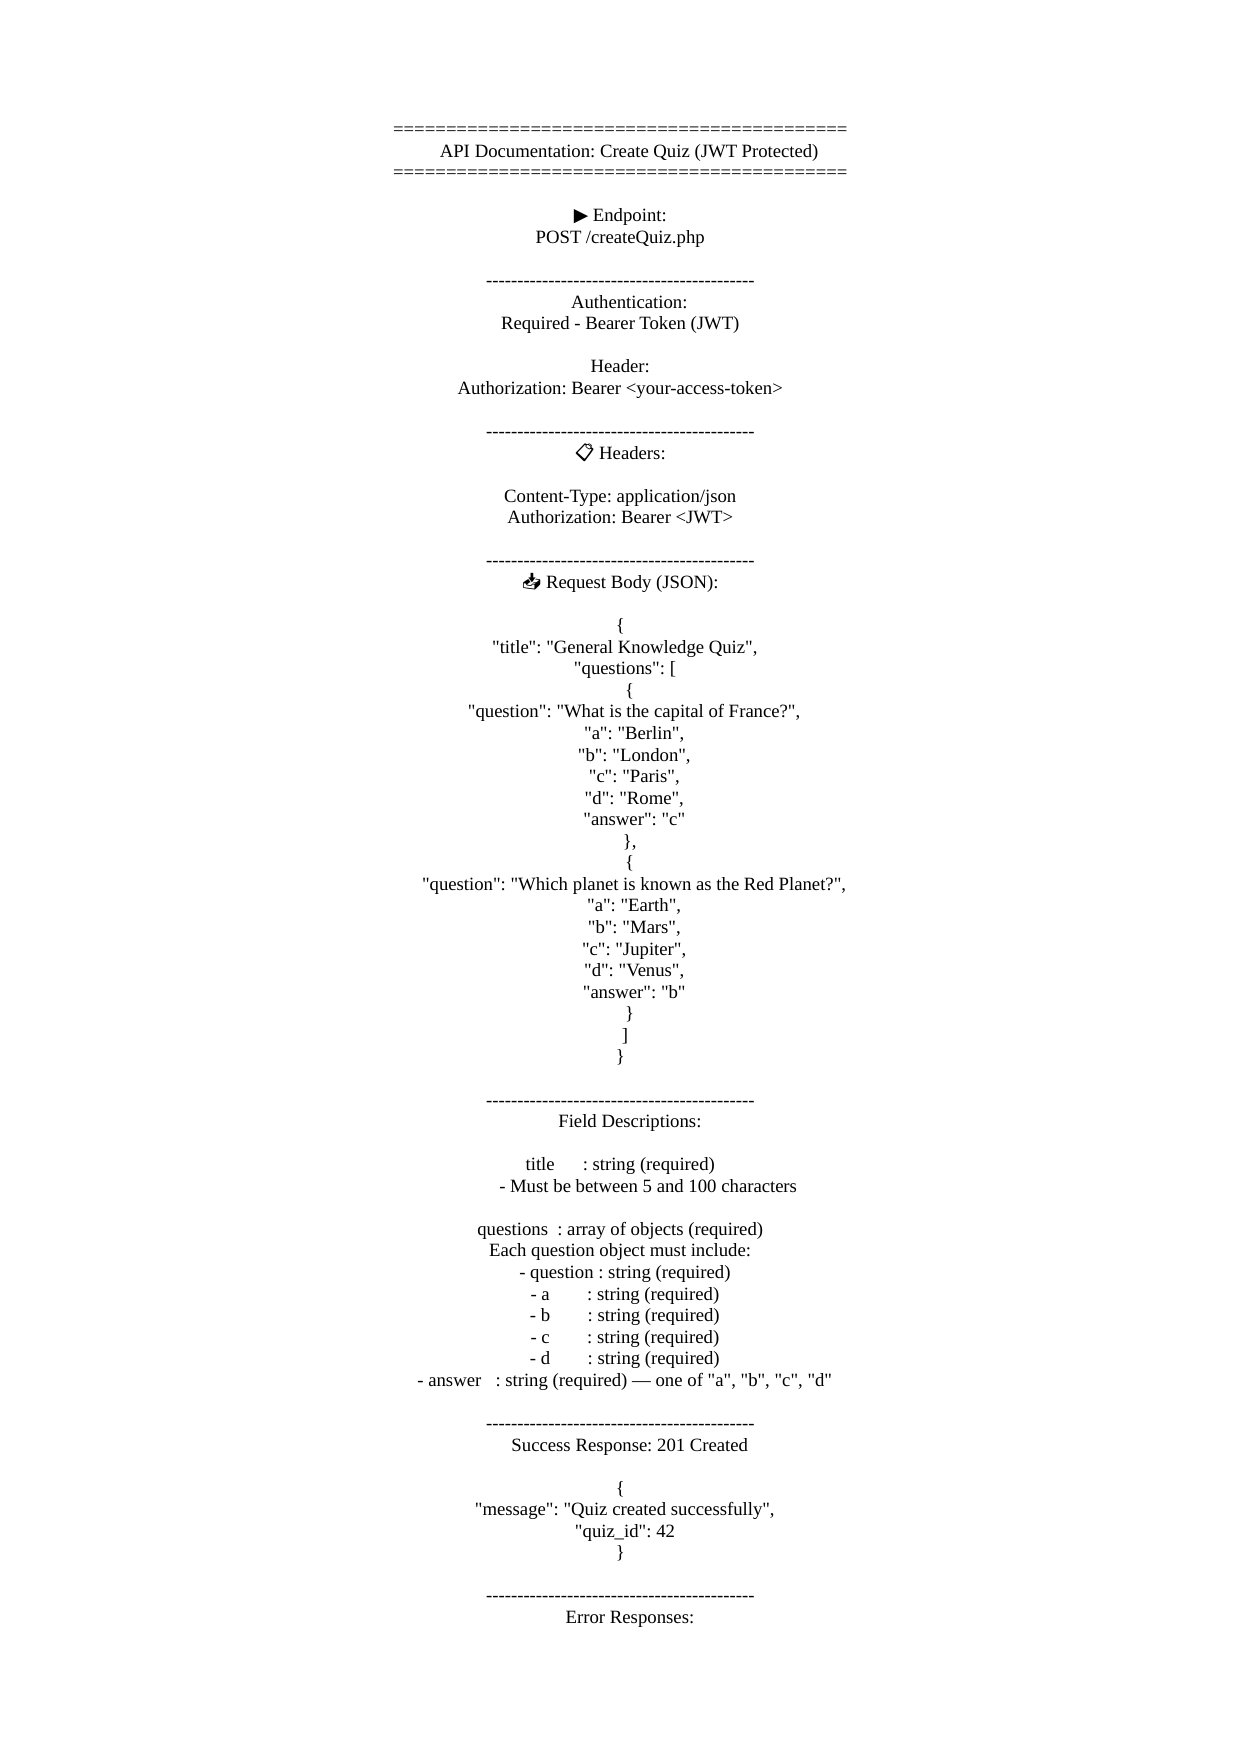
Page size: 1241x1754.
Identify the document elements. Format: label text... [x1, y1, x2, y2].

text "c": "Paris", [118, 765, 1122, 787]
text } [118, 1002, 1122, 1024]
text =========================================== [118, 118, 1122, 140]
text - b : string (required) [118, 1304, 1122, 1326]
text }, [118, 830, 1122, 851]
text { [118, 851, 1122, 873]
text ] [118, 1024, 1122, 1045]
text "d": "Rome", [118, 787, 1122, 808]
text ------------------------------------------- [118, 269, 1122, 291]
text - d : string (required) [118, 1347, 1122, 1369]
text "a": "Berlin", [118, 722, 1122, 743]
text - question : string (required) [118, 1261, 1122, 1282]
text ------------------------------------------- [118, 1088, 1122, 1110]
text "questions": [ [118, 657, 1122, 679]
text 📝 Field Descriptions: [118, 1110, 1122, 1132]
text Content-Type: application/json [118, 485, 1122, 506]
text "d": "Venus", [118, 959, 1122, 981]
text "a": "Earth", [118, 894, 1122, 916]
text Required - Bearer Token (JWT) [118, 312, 1122, 334]
text "answer": "c" [118, 808, 1122, 830]
text Each question object must include: [118, 1239, 1122, 1261]
text - c : string (required) [118, 1326, 1122, 1347]
text - a : string (required) [118, 1282, 1122, 1304]
text ------------------------------------------- [118, 420, 1122, 442]
text 📄 API Documentation: Create Quiz (JWT Protected) [118, 140, 1122, 161]
text "title": "General Knowledge Quiz", [118, 636, 1122, 657]
text =========================================== [118, 161, 1122, 183]
text ------------------------------------------- [118, 1584, 1122, 1606]
text ------------------------------------------- [118, 1412, 1122, 1433]
text Header: [118, 355, 1122, 377]
text 🔐 Authentication: [118, 291, 1122, 312]
text } [118, 1045, 1122, 1067]
text { [118, 679, 1122, 700]
text "answer": "b" [118, 981, 1122, 1002]
text questions : array of objects (required) [118, 1218, 1122, 1239]
text - answer : string (required) — one of "a", "b", "c", "d" [118, 1369, 1122, 1390]
text "message": "Quiz created successfully", [118, 1498, 1122, 1520]
text - Must be between 5 and 100 characters [118, 1175, 1122, 1196]
text POST /createQuiz.php [118, 226, 1122, 247]
text "b": "London", [118, 743, 1122, 765]
text ✅ Success Response: 201 Created [118, 1433, 1122, 1455]
text { [118, 614, 1122, 636]
text title : string (required) [118, 1153, 1122, 1175]
text "b": "Mars", [118, 916, 1122, 937]
text "quiz_id": 42 [118, 1520, 1122, 1541]
text Authorization: Bearer <JWT> [118, 506, 1122, 528]
text "question": "Which planet is known as the Red Planet?", [118, 873, 1122, 894]
text { [118, 1477, 1122, 1498]
text "question": "What is the capital of France?", [118, 700, 1122, 722]
text 📋 Headers: [118, 442, 1122, 463]
text ❌ Error Responses: [118, 1606, 1122, 1627]
text ▶️ Endpoint: [118, 204, 1122, 226]
text Authorization: Bearer <your-access-token> [118, 377, 1122, 398]
text } [118, 1541, 1122, 1563]
text 📥 Request Body (JSON): [118, 571, 1122, 592]
text "c": "Jupiter", [118, 937, 1122, 959]
text ------------------------------------------- [118, 549, 1122, 571]
